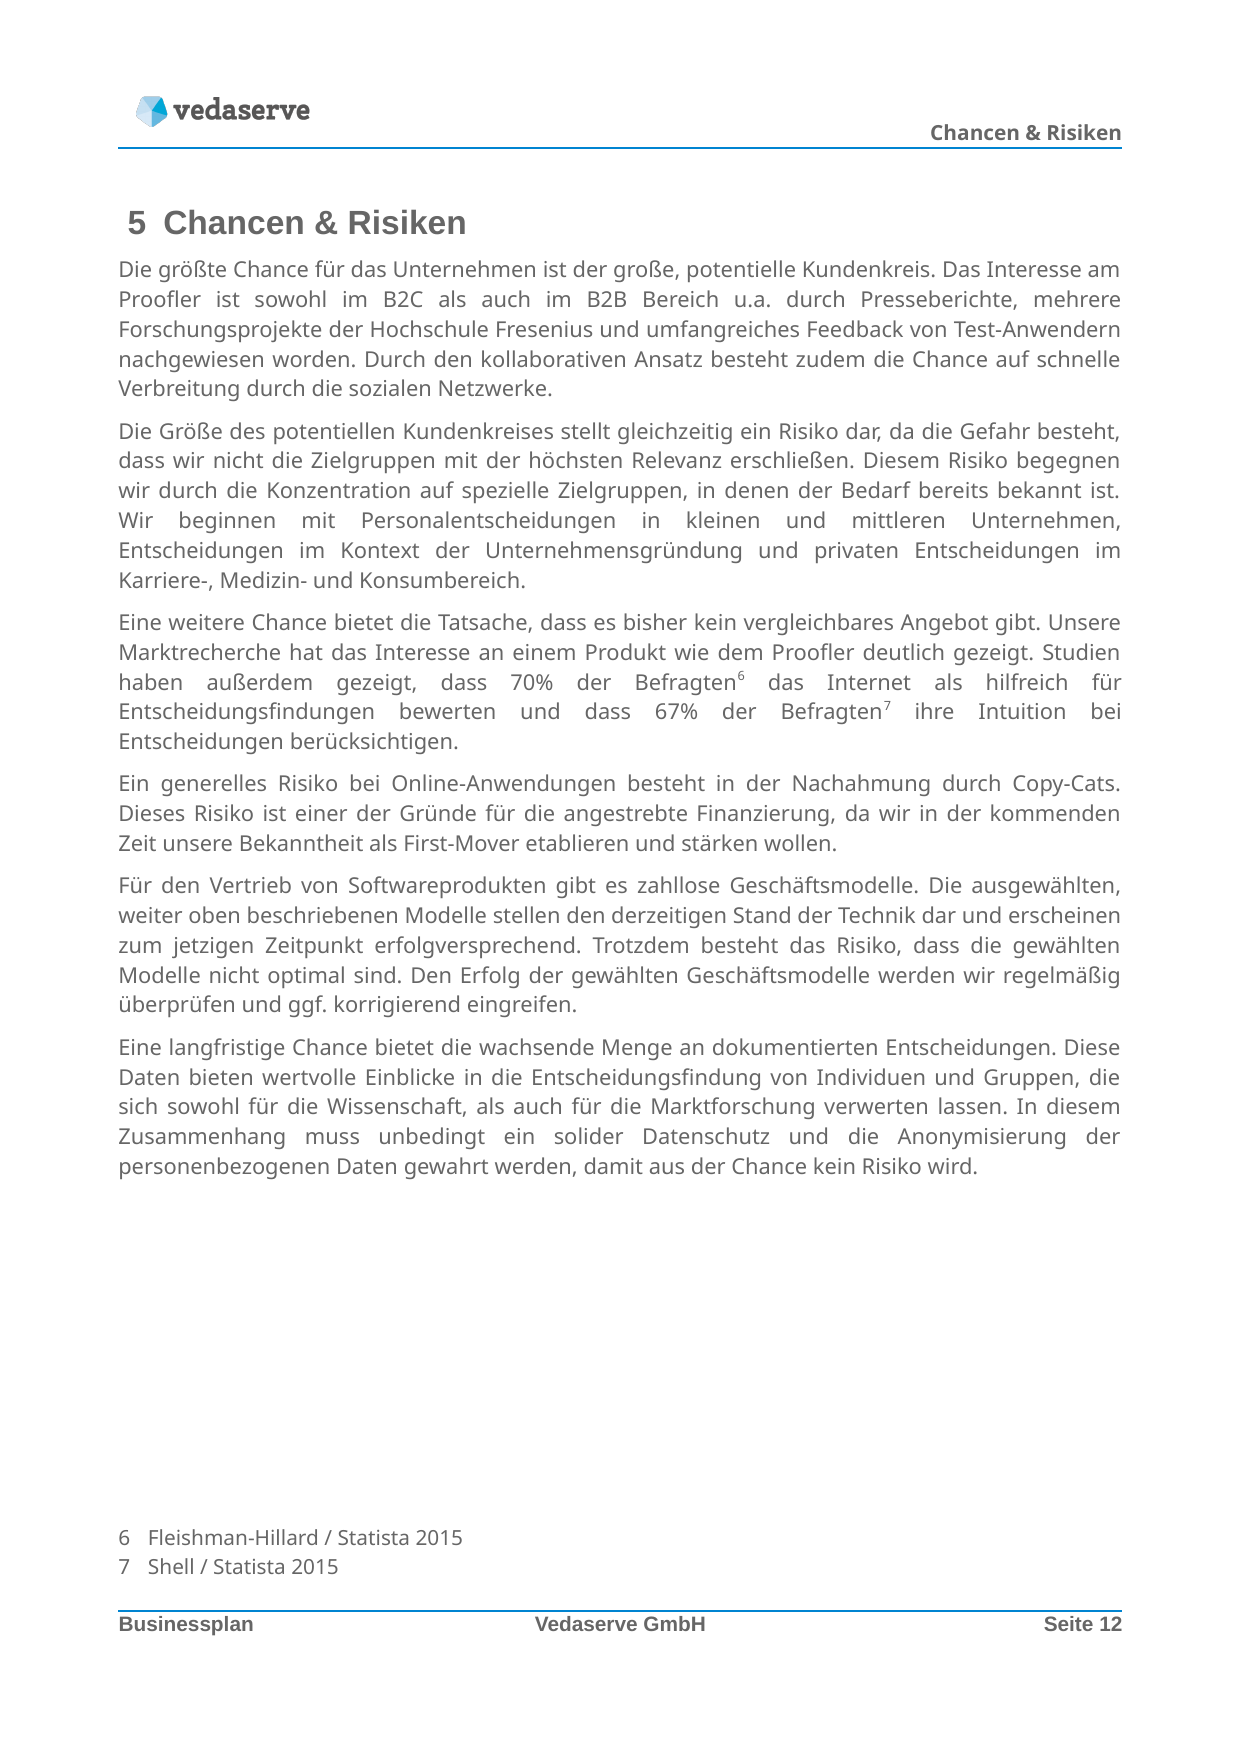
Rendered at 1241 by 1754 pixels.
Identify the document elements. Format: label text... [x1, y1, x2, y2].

subtitle Chancen & Risiken [118, 203, 1122, 242]
text Die Größe des potentiellen Kundenkreises stellt gleichzeitig ein Risiko dar, da die Gefahr besteht, dass wir nicht die Zielgruppen mit der höchsten Relevanz erschließen. Diesem Risiko begegnen wir durch die Konzentration auf spezielle Zielgruppen, in denen der Bedarf bereits bekannt ist. Wir beginnen mit Personalentscheidungen in kleinen und mittleren Unternehmen, Entscheidungen im Kontext der Unternehmensgründung und privaten Entscheidungen im Karriere-, Medizin- und Konsumbereich. [118, 416, 1122, 594]
text Eine langfristige Chance bietet die wachsende Menge an dokumentierten Entscheidungen. Diese Daten bieten wertvolle Einblicke in die Entscheidungsfindung von Individuen und Gruppen, die sich sowohl für die Wissenschaft, als auch für die Marktforschung verwerten lassen. In diesem Zusammenhang muss unbedingt ein solider Datenschutz und die Anonymisierung der personenbezogenen Daten gewahrt werden, damit aus der Chance kein Risiko wird. [118, 1032, 1122, 1181]
text Ein generelles Risiko bei Online-Anwendungen besteht in der Nachahmung durch Copy-Cats. Dieses Risiko ist einer der Gründe für die angestrebte Finanzierung, da wir in der kommenden Zeit unsere Bekanntheit als First-Mover etablieren und stärken wollen. [118, 768, 1122, 858]
picture [119, 67, 327, 157]
text Für den Vertrieb von Softwareprodukten gibt es zahllose Geschäftsmodelle. Die ausgewählten, weiter oben beschriebenen Modelle stellen den derzeitigen Stand der Technik dar und erscheinen zum jetzigen Zeitpunkt erfolgversprechend. Trotzdem besteht das Risiko, dass die gewählten Modelle nicht optimal sind. Den Erfolg der gewählten Geschäftsmodelle werden wir regelmäßig überprüfen und ggf. korrigierend eingreifen. [118, 870, 1122, 1019]
text Shell / Statista 2015 [118, 1552, 1122, 1580]
text Fleishman-Hillard / Statista 2015 [118, 1523, 1122, 1552]
text Die größte Chance für das Unternehmen ist der große, potentielle Kundenkreis. Das Interesse am Proofler ist sowohl im B2C als auch im B2B Bereich u.a. durch Presseberichte, mehrere Forschungsprojekte der Hochschule Fresenius und umfangreiches Feedback von Test-Anwendern nachgewiesen worden. Durch den kollaborativen Ansatz besteht zudem die Chance auf schnelle Verbreitung durch die sozialen Netzwerke. [118, 254, 1122, 403]
text Eine weitere Chance bietet die Tatsache, dass es bisher kein vergleichbares Angebot gibt. Unsere Marktrecherche hat das Interesse an einem Produkt wie dem Proofler deutlich gezeigt. Studien haben außerdem gezeigt, dass 70% der Befragten das Internet als hilfreich für Entscheidungsfindungen bewerten und dass 67% der Befragten ihre Intuition bei Entscheidungen berücksichtigen. [118, 607, 1122, 756]
